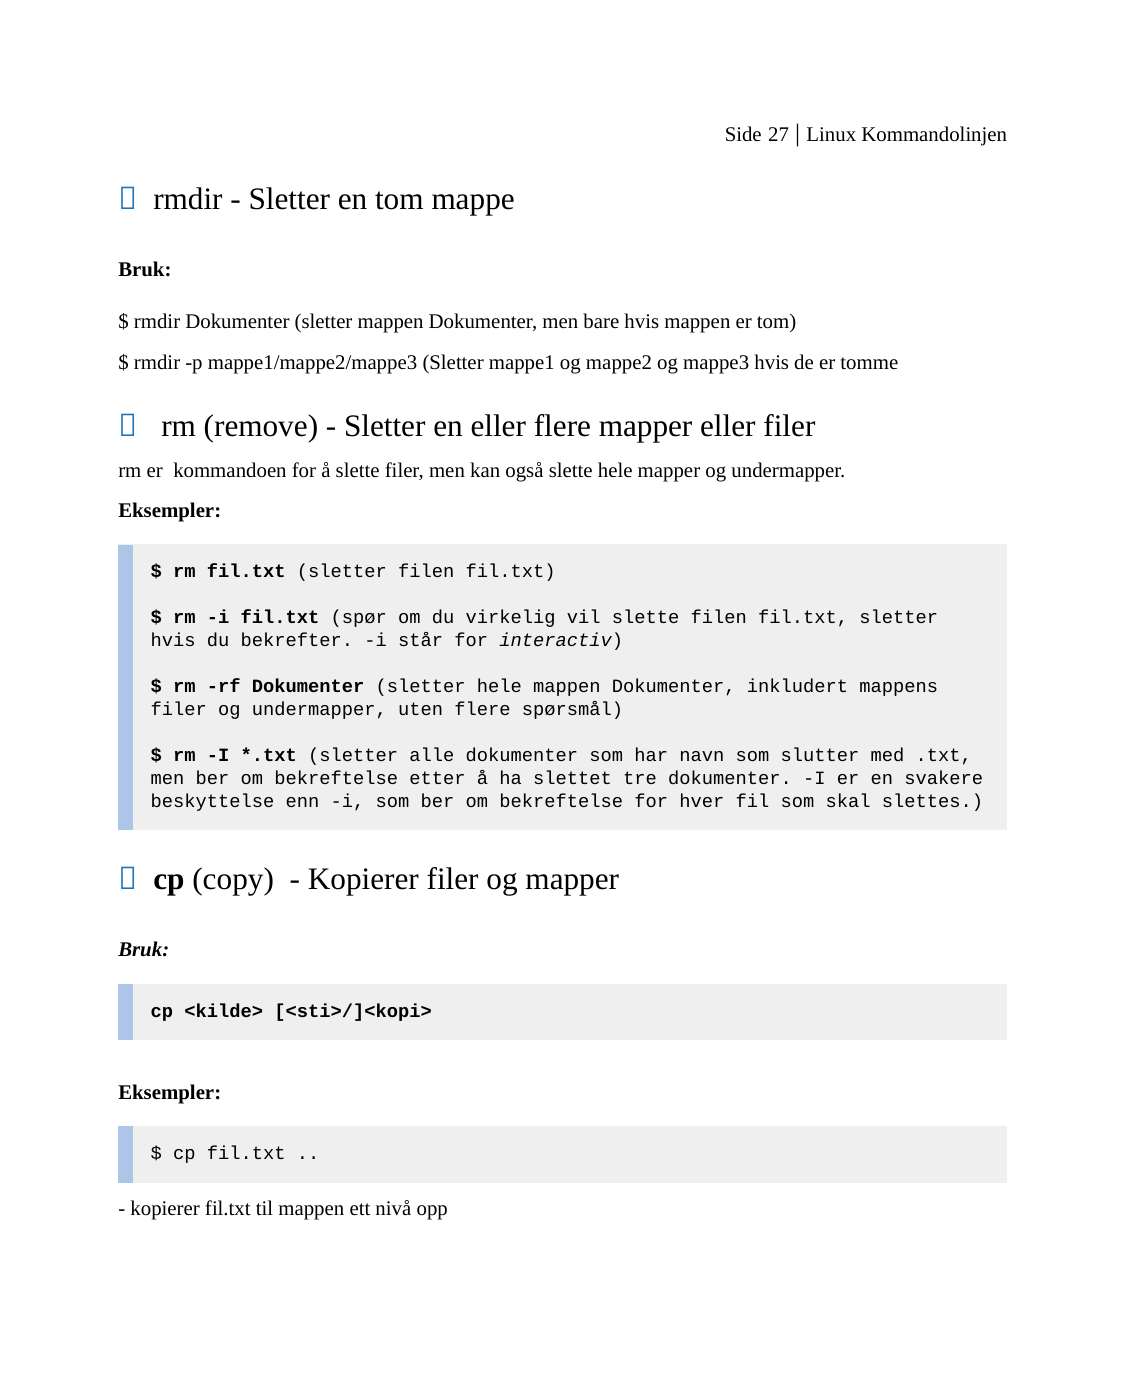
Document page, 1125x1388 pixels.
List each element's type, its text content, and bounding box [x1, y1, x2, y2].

text $ cp fil.txt .. [133, 1126, 1007, 1183]
text Eksempler: [118, 498, 1007, 522]
text - kopierer fil.txt til mappen ett nivå opp [118, 1196, 1007, 1246]
subtitle  cp (copy) - Kopierer filer og mapper [118, 856, 1007, 899]
subtitle  rm (remove) - Sletter en eller flere mapper eller filer [118, 403, 1007, 445]
subtitle  rmdir - Sletter en tom mappe [118, 176, 1007, 219]
text Bruk: [118, 911, 1007, 961]
text cp <kilde> [<sti>/]<kopi> [133, 984, 1007, 1040]
text $ rmdir -p mappe1/mappe2/mappe3 (Sletter mappe1 og mappe2 og mappe3 hvis de er tomme [118, 350, 1007, 374]
text Bruk: $ rmdir Dokumenter (sletter mappen Dokumenter, men bare hvis mappen er tom) [118, 231, 1007, 333]
text $ rm fil.txt (sletter filen fil.txt) $ rm -i fil.txt (spør om du virkelig vil slette filen fil.txt, sletter hvis du bekrefter. -i står for interactiv) $ rm -rf Dokumenter (sletter hele mappen Dokumenter, inkludert mappens filer og undermapper, uten flere spørsmål) $ rm -I *.txt (sletter alle dokumenter som har navn som slutter med .txt, men ber om bekreftelse etter å ha slettet tre dokumenter. -I er en svakere beskyttelse enn -i, som ber om bekreftelse for hver fil som skal slettes.) [118, 544, 1007, 830]
text rm er kommandoen for å slette filer, men kan også slette hele mapper og undermapper. [118, 458, 1007, 482]
text Eksempler: [118, 1054, 1007, 1104]
